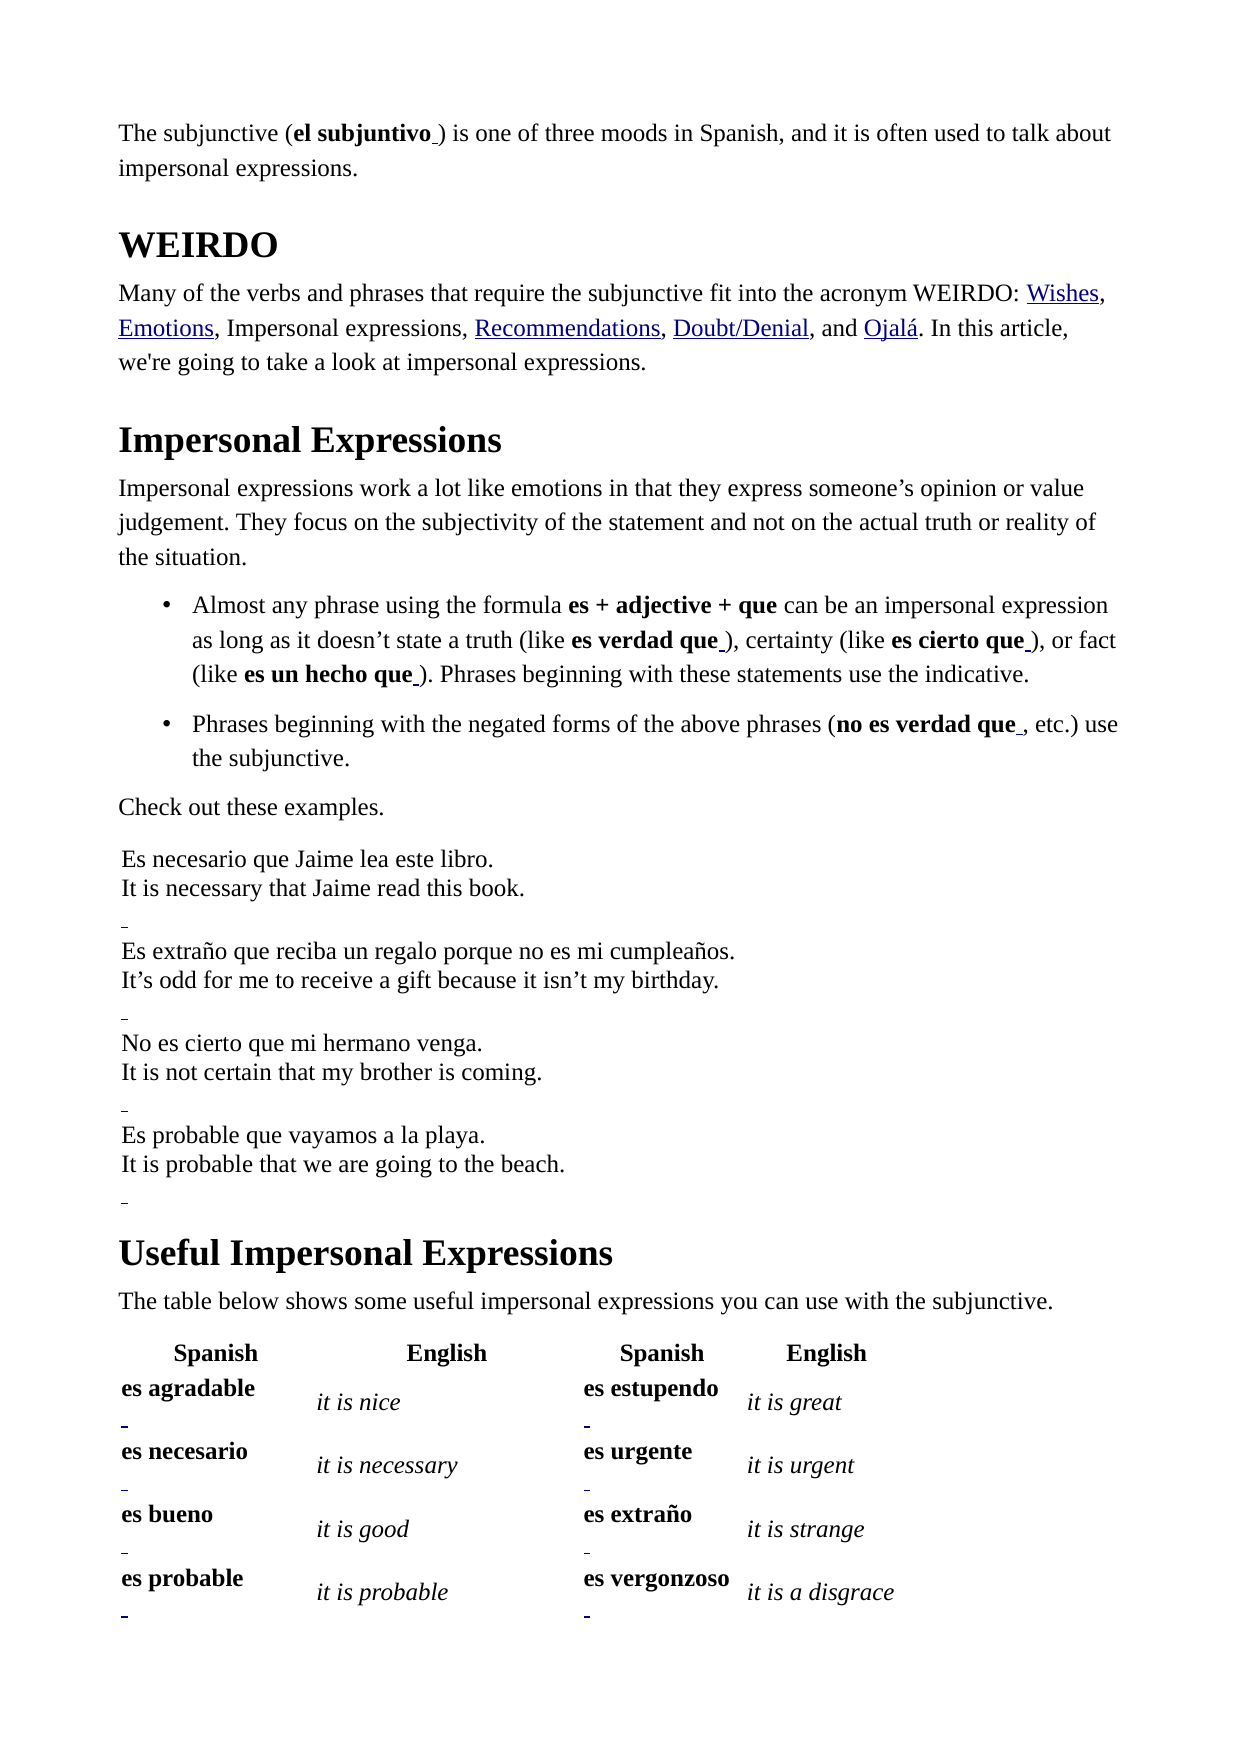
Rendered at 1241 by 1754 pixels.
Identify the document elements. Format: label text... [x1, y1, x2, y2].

list Almost any phrase using the formula es + adjective + que can be an impersonal expression as long as it doesn’t state a truth (like es verdad que ), certainty (like es cierto que ), or fact (like es un hecho que ). Phrases beginning with these statements use the indicative. [162, 591, 1122, 688]
text Many of the verbs and phrases that require the subjunctive fit into the acronym WEIRDO: Wishes, Emotions, Impersonal expressions, Recommendations, Doubt/Denial, and Ojalá. In this article, we're going to take a look at impersonal expressions. [118, 278, 1122, 376]
text The subjunctive (el subjuntivo ) is one of three moods in Spanish, and it is often used to talk about impersonal expressions. [118, 118, 1122, 181]
text Impersonal expressions work a lot like emotions in that they express someone’s opinion or value judgement. They focus on the subjectivity of the statement and not on the actual truth or reality of the situation. [118, 473, 1122, 570]
table_cell es necesario [118, 1433, 313, 1496]
table_header English [313, 1335, 580, 1370]
table_cell es probable [118, 1560, 313, 1623]
list Phrases beginning with the negated forms of the above phrases (no es verdad que , etc.) use the subjunctive. [162, 709, 1122, 772]
table_cell it is nice [313, 1370, 580, 1433]
table_header English [744, 1335, 909, 1370]
text The table below shows some useful impersonal expressions you can use with the subjunctive. [118, 1286, 1122, 1315]
table_cell it is good [313, 1496, 580, 1560]
table_cell it is urgent [744, 1433, 909, 1496]
subtitle Impersonal Expressions [118, 417, 1122, 460]
table_cell Es extraño que reciba un regalo porque no es mi cumpleaños. It’s odd for me to receive a gift because it isn’t my birthday. [118, 933, 748, 1025]
subtitle WEIRDO [118, 222, 1122, 266]
table_cell it is strange [744, 1496, 909, 1560]
table_cell es estupendo [580, 1370, 744, 1433]
table_cell es agradable [118, 1370, 313, 1433]
table_cell it is necessary [313, 1433, 580, 1496]
table_header Spanish [118, 1335, 313, 1370]
text Check out these examples. [118, 792, 1122, 821]
table_cell es bueno [118, 1496, 313, 1560]
table_cell es extraño [580, 1496, 744, 1560]
table_cell Es probable que vayamos a la playa. It is probable that we are going to the beach. [118, 1118, 748, 1209]
table_cell it is great [744, 1370, 909, 1433]
table_cell it is a disgrace [744, 1560, 909, 1623]
table_cell es urgente [580, 1433, 744, 1496]
table_cell es vergonzoso [580, 1560, 744, 1623]
table_header Es necesario que Jaime lea este libro. It is necessary that Jaime read this book. [118, 841, 748, 933]
table_cell it is probable [313, 1560, 580, 1623]
subtitle Useful Impersonal Expressions [118, 1230, 1122, 1273]
table_cell No es cierto que mi hermano venga. It is not certain that my brother is coming. [118, 1025, 748, 1117]
table_header Spanish [580, 1335, 744, 1370]
